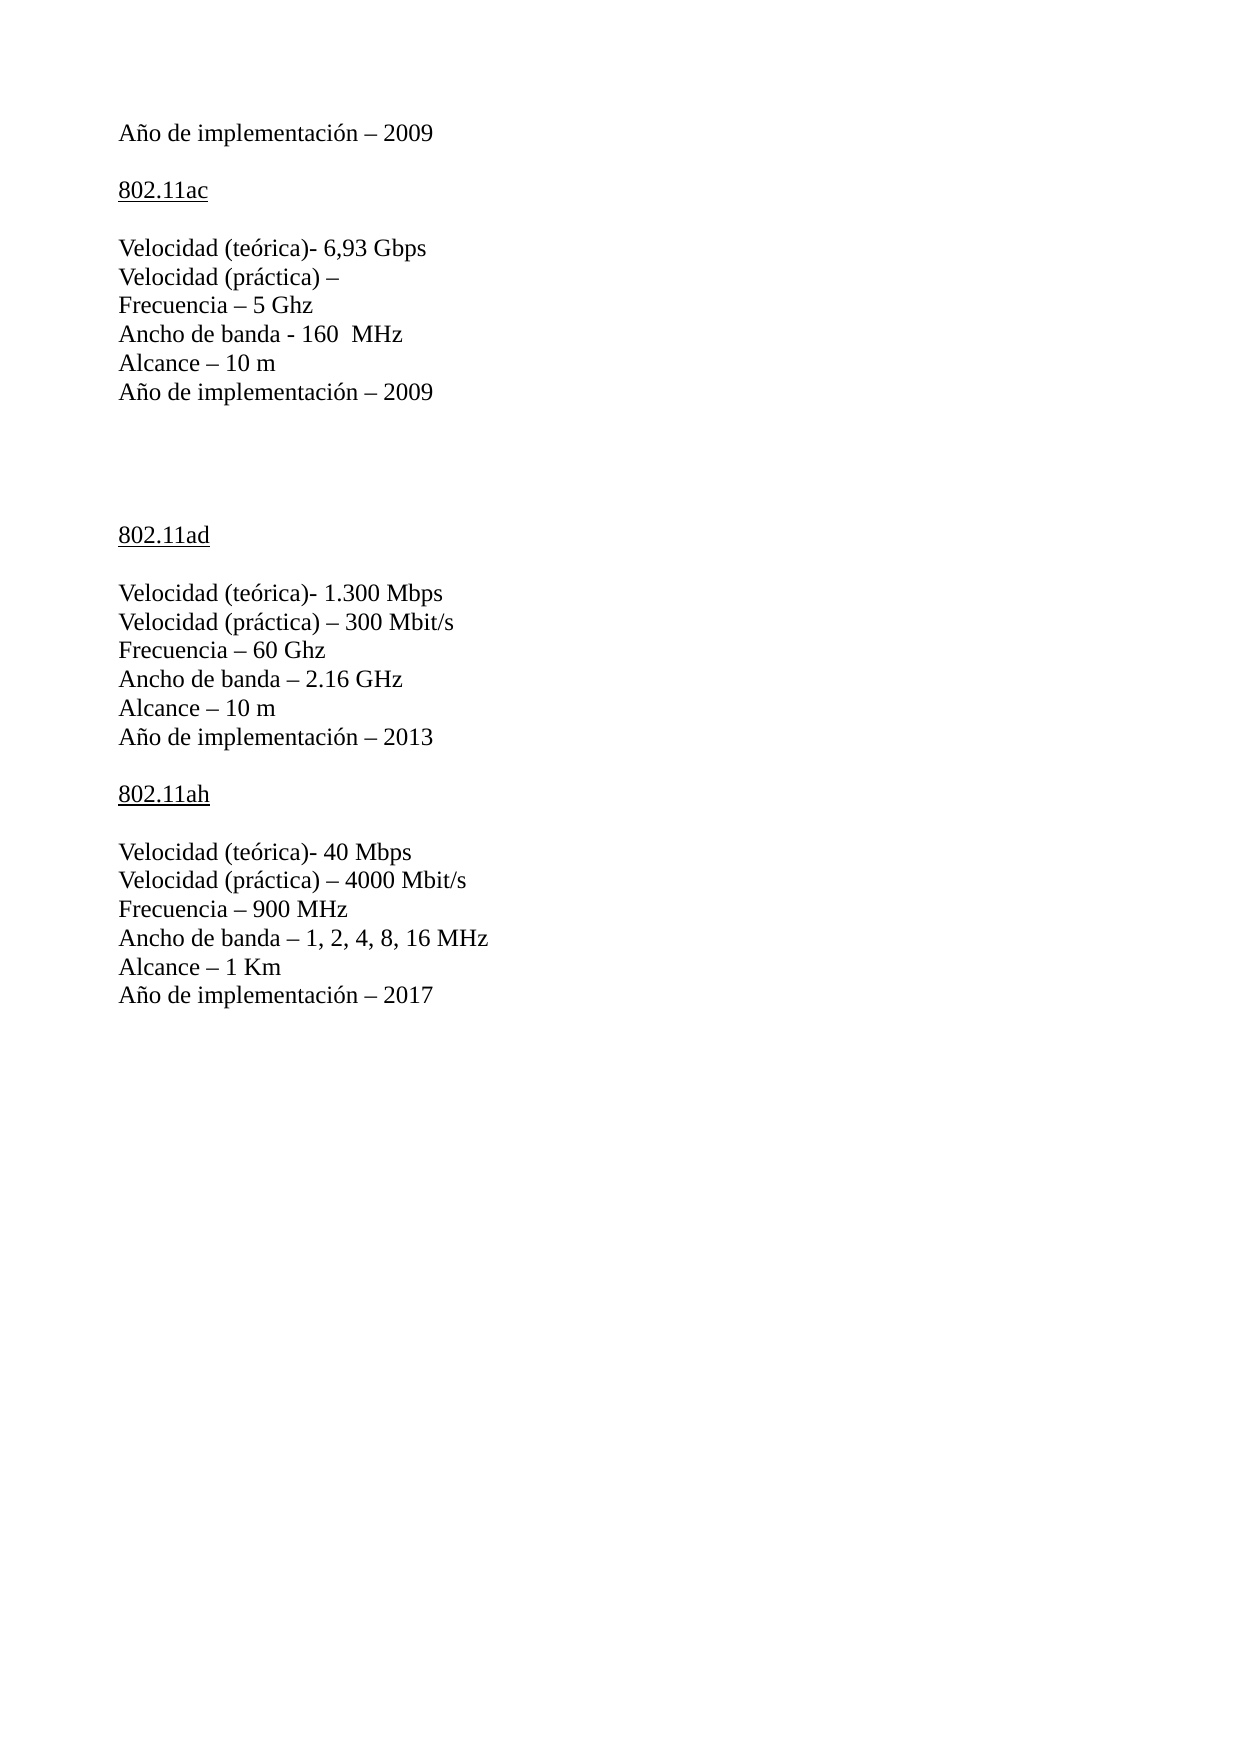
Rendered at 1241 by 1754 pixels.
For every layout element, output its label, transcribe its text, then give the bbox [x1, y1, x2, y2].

text Alcance – 1 Km [118, 952, 1122, 981]
text Año de implementación – 2013 [118, 722, 1122, 751]
text Velocidad (teórica)- 6,93 Gbps [118, 233, 1122, 262]
text Velocidad (teórica)- 1.300 Mbps [118, 578, 1122, 607]
text Velocidad (teórica)- 40 Mbps [118, 837, 1122, 866]
text 802.11ac [118, 176, 1122, 204]
text Año de implementación – 2017 [118, 981, 1122, 1009]
text 802.11ah [118, 779, 1122, 808]
text Frecuencia – 5 Ghz [118, 291, 1122, 319]
text Alcance – 10 m [118, 348, 1122, 377]
text 802.11ad [118, 521, 1122, 549]
text Velocidad (práctica) – [118, 262, 1122, 291]
text Frecuencia – 900 MHz [118, 894, 1122, 923]
text Ancho de banda – 1, 2, 4, 8, 16 MHz [118, 923, 1122, 952]
text Año de implementación – 2009 [118, 118, 1122, 147]
text Velocidad (práctica) – 4000 Mbit/s [118, 866, 1122, 894]
text Ancho de banda – 2.16 GHz [118, 664, 1122, 693]
text Velocidad (práctica) – 300 Mbit/s [118, 607, 1122, 636]
text Alcance – 10 m [118, 693, 1122, 722]
text Ancho de banda - 160 MHz [118, 319, 1122, 348]
text Año de implementación – 2009 [118, 377, 1122, 406]
text Frecuencia – 60 Ghz [118, 636, 1122, 664]
